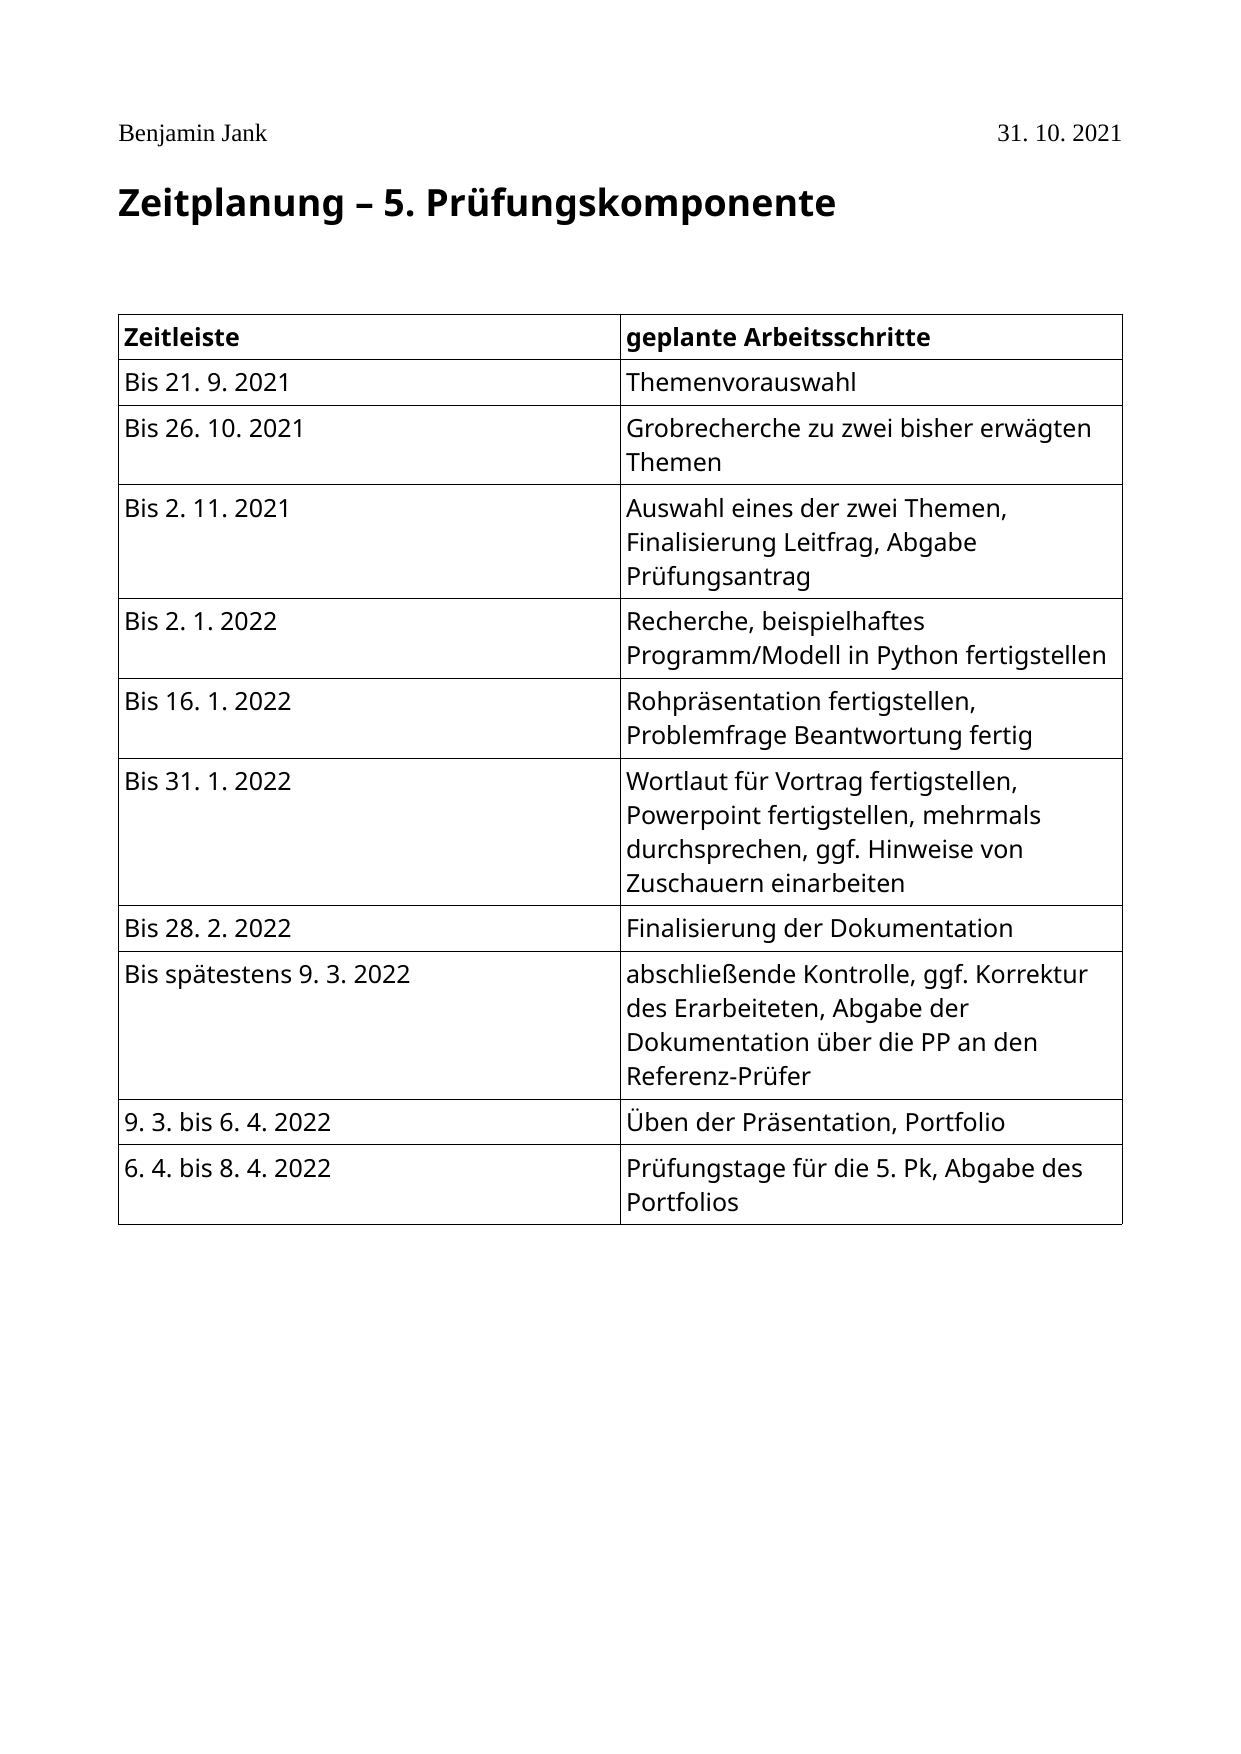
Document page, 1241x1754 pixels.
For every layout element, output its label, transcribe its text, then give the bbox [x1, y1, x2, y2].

table_cell Bis 2. 1. 2022 [119, 599, 620, 678]
table_cell Bis 21. 9. 2021 [119, 360, 620, 405]
table_cell 6. 4. bis 8. 4. 2022 [119, 1145, 620, 1224]
table_cell Bis spätestens 9. 3. 2022 [119, 952, 620, 1099]
table_cell Prüfungstage für die 5. Pk, Abgabe des Portfolios [621, 1145, 1122, 1224]
table_cell Themenvorauswahl [621, 360, 1122, 405]
table_cell Auswahl eines der zwei Themen, Finalisierung Leitfrag, Abgabe Prüfungsantrag [621, 485, 1122, 598]
table_header Zeitleiste [119, 315, 620, 359]
table_cell Rohpräsentation fertigstellen, Problemfrage Beantwortung fertig [621, 679, 1122, 757]
table_header geplante Arbeitsschritte [621, 315, 1122, 359]
table_cell Bis 28. 2. 2022 [119, 906, 620, 951]
table_cell Bis 26. 10. 2021 [119, 406, 620, 484]
table_cell Wortlaut für Vortrag fertigstellen, Powerpoint fertigstellen, mehrmals durchsprechen, ggf. Hinweise von Zuschauern einarbeiten [621, 759, 1122, 905]
table_cell Grobrecherche zu zwei bisher erwägten Themen [621, 406, 1122, 484]
text Zeitplanung – 5. Prüfungskomponente [118, 176, 1122, 289]
table_cell Bis 2. 11. 2021 [119, 485, 620, 598]
table_cell Finalisierung der Dokumentation [621, 906, 1122, 951]
table_cell Recherche, beispielhaftes Programm/Modell in Python fertigstellen [621, 599, 1122, 678]
table_cell abschließende Kontrolle, ggf. Korrektur des Erarbeiteten, Abgabe der Dokumentation über die PP an den Referenz-Prüfer [621, 952, 1122, 1099]
table_cell Bis 31. 1. 2022 [119, 759, 620, 905]
table_cell 9. 3. bis 6. 4. 2022 [119, 1100, 620, 1144]
table_cell Üben der Präsentation, Portfolio [621, 1100, 1122, 1144]
table_cell Bis 16. 1. 2022 [119, 679, 620, 757]
